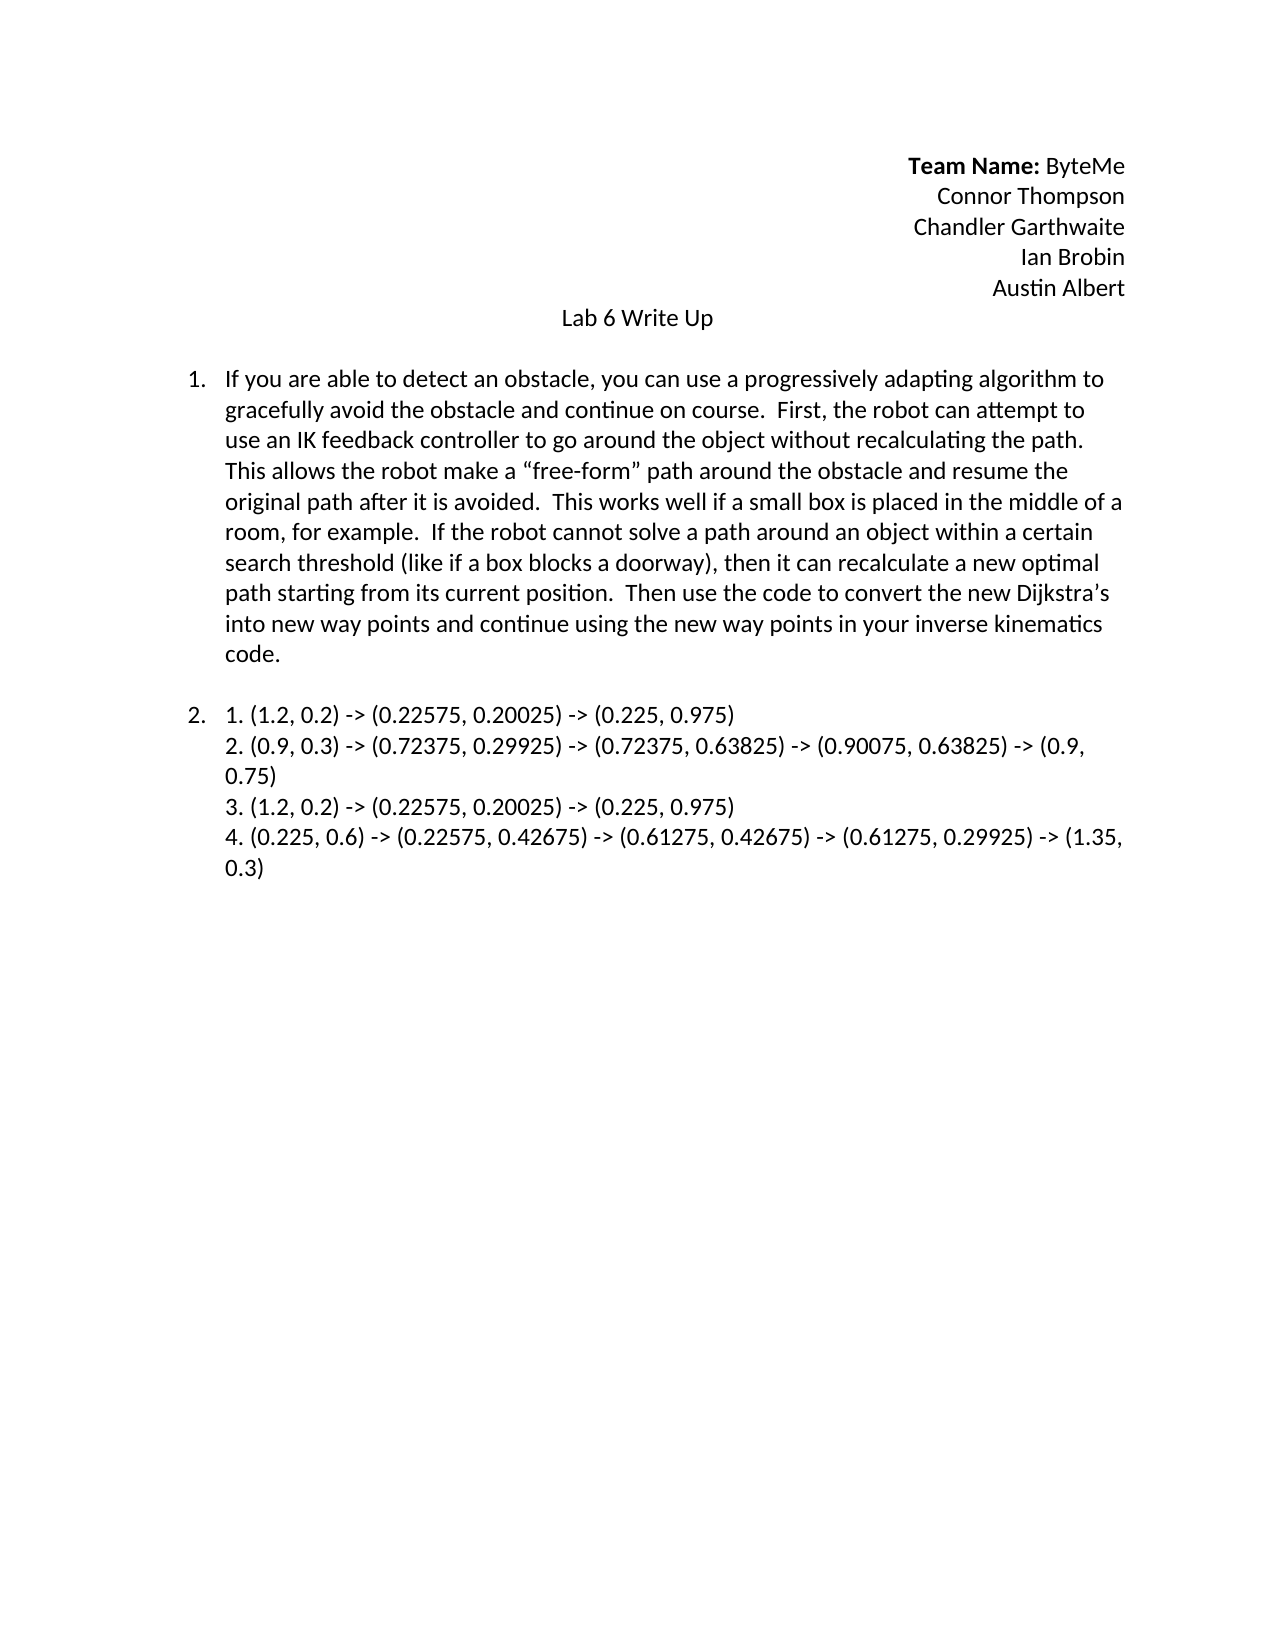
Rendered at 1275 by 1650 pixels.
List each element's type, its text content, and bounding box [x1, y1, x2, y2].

text Chandler Garthwaite [150, 211, 1125, 242]
list If you are able to detect an obstacle, you can use a progressively adapting algorithm to gracefully avoid the obstacle and continue on course. First, the robot can attempt to use an IK feedback controller to go around the object without recalculating the path. This allows the robot make a “free-form” path around the obstacle and resume the original path after it is avoided. This works well if a small box is placed in the middle of a room, for example. If the robot cannot solve a path around an object within a certain search threshold (like if a box blocks a doorway), then it can recalculate a new optimal path starting from its current position. Then use the code to convert the new Dijkstra’s into new way points and continue using the new way points in your inverse kinematics code. [187, 364, 1125, 669]
list 1. (1.2, 0.2) -> (0.22575, 0.20025) -> (0.225, 0.975) 2. (0.9, 0.3) -> (0.72375, 0.29925) -> (0.72375, 0.63825) -> (0.90075, 0.63825) -> (0.9, 0.75) 3. (1.2, 0.2) -> (0.22575, 0.20025) -> (0.225, 0.975) 4. (0.225, 0.6) -> (0.22575, 0.42675) -> (0.61275, 0.42675) -> (0.61275, 0.29925) -> (1.35, 0.3) [187, 699, 1125, 882]
text Connor Thompson [150, 181, 1125, 211]
text Ian Brobin [150, 242, 1125, 272]
text Lab 6 Write Up [150, 303, 1125, 333]
text Austin Albert [150, 272, 1125, 303]
text Team Name: ByteMe [150, 150, 1125, 181]
